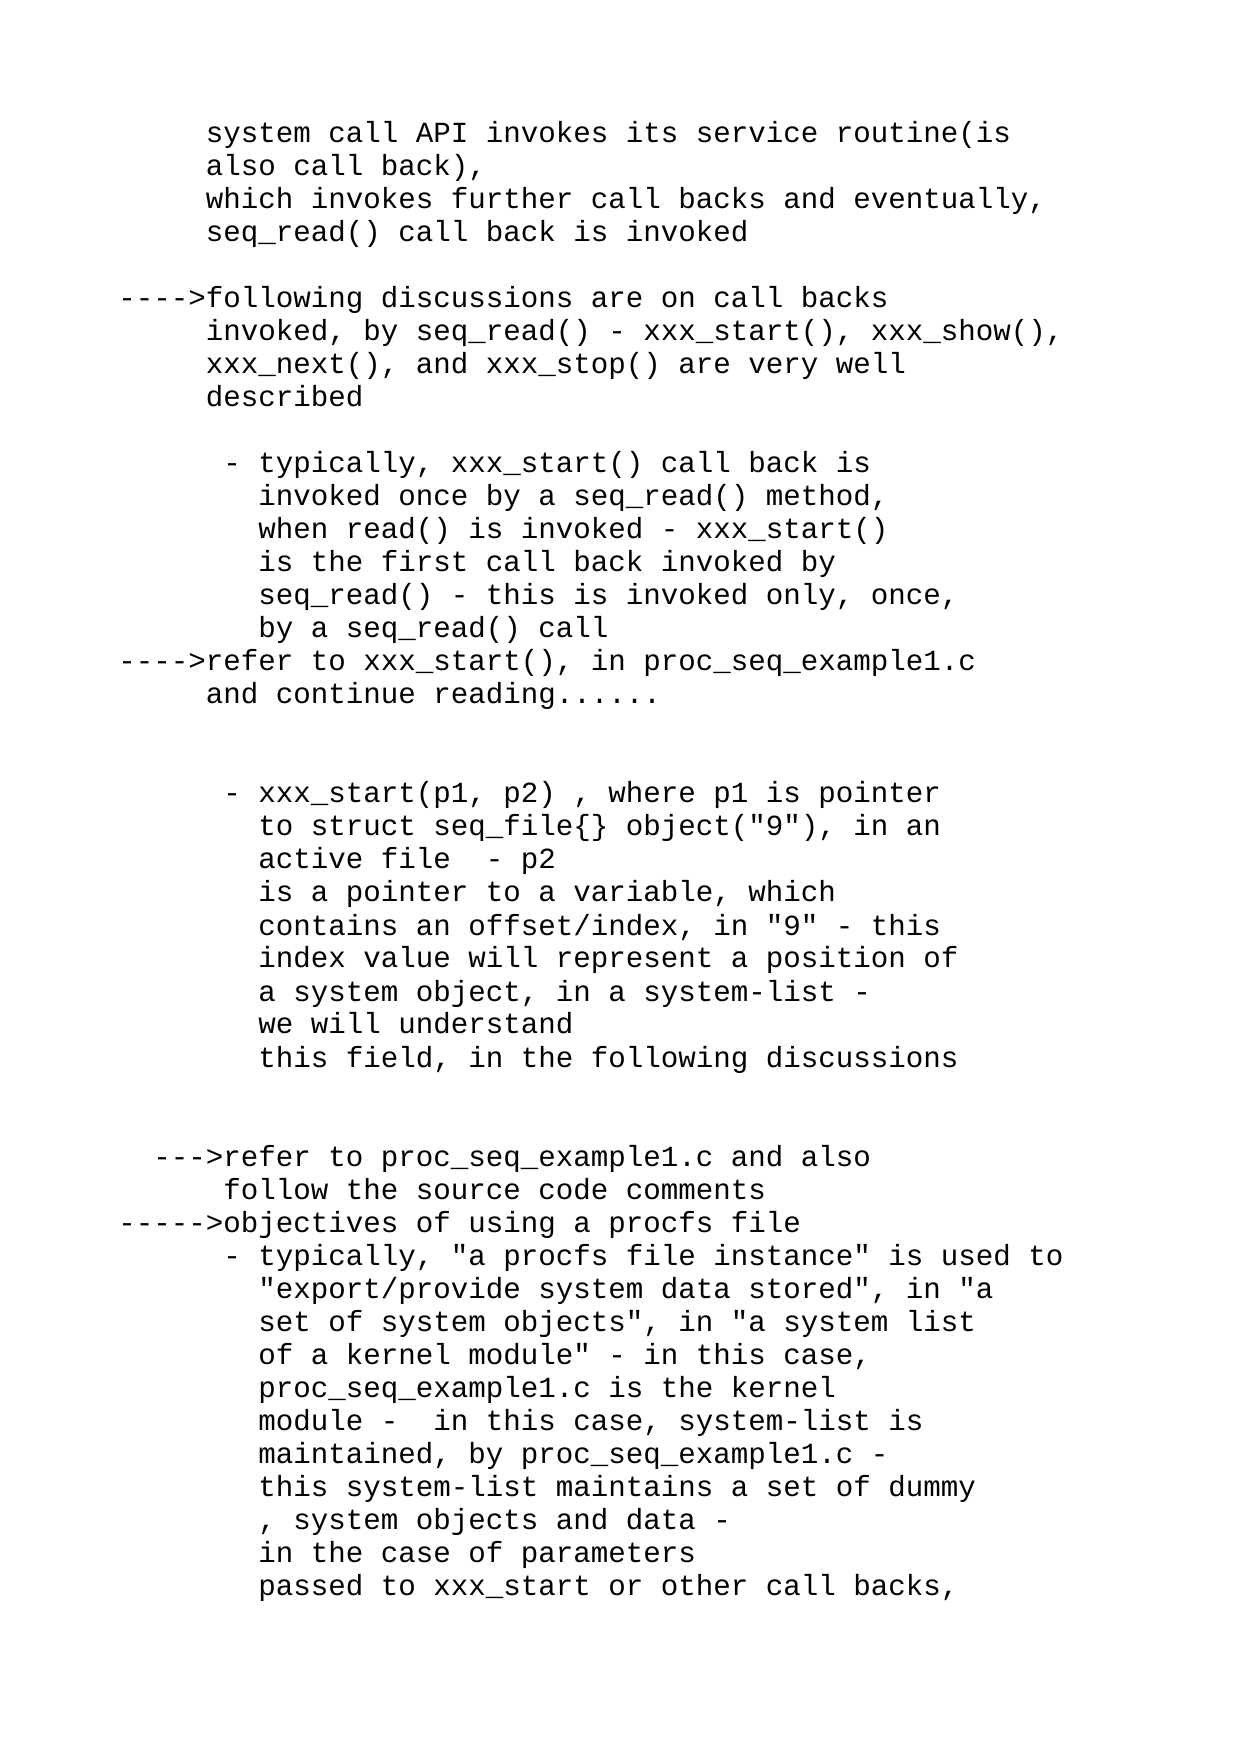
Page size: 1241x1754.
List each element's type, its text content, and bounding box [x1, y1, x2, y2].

text invoked once by a seq_read() method, [118, 481, 1122, 514]
text when read() is invoked - xxx_start() [118, 514, 1122, 547]
text ----->objectives of using a procfs file [118, 1208, 1122, 1241]
text a system object, in a system-list - [118, 977, 1122, 1010]
text follow the source code comments [118, 1175, 1122, 1208]
text xxx_next(), and xxx_stop() are very well [118, 349, 1122, 382]
text to struct seq_file{} object("9"), in an [118, 812, 1122, 844]
text , system objects and data - [118, 1505, 1122, 1538]
text proc_seq_example1.c is the kernel [118, 1373, 1122, 1406]
text index value will represent a position of [118, 944, 1122, 977]
text and continue reading...... [118, 679, 1122, 712]
text also call back), [118, 151, 1122, 184]
text which invokes further call backs and eventually, [118, 184, 1122, 217]
text by a seq_read() call [118, 613, 1122, 646]
text module - in this case, system-list is [118, 1406, 1122, 1439]
text is the first call back invoked by [118, 547, 1122, 580]
text - xxx_start(p1, p2) , where p1 is pointer [118, 778, 1122, 812]
text seq_read() call back is invoked [118, 217, 1122, 250]
text contains an offset/index, in "9" - this [118, 911, 1122, 944]
text this field, in the following discussions [118, 1043, 1122, 1076]
text of a kernel module" - in this case, [118, 1340, 1122, 1373]
text - typically, "a procfs file instance" is used to [118, 1241, 1122, 1274]
text "export/provide system data stored", in "a [118, 1274, 1122, 1307]
text ---->refer to xxx_start(), in proc_seq_example1.c [118, 646, 1122, 679]
text described [118, 382, 1122, 415]
text - typically, xxx_start() call back is [118, 448, 1122, 481]
text is a pointer to a variable, which [118, 878, 1122, 911]
text ---->following discussions are on call backs [118, 283, 1122, 316]
text in the case of parameters [118, 1538, 1122, 1571]
text --->refer to proc_seq_example1.c and also [118, 1142, 1122, 1175]
text invoked, by seq_read() - xxx_start(), xxx_show(), [118, 316, 1122, 349]
text set of system objects", in "a system list [118, 1307, 1122, 1340]
text passed to xxx_start or other call backs, [118, 1571, 1122, 1604]
text we will understand [118, 1010, 1122, 1043]
text this system-list maintains a set of dummy [118, 1472, 1122, 1505]
text seq_read() - this is invoked only, once, [118, 580, 1122, 613]
text active file - p2 [118, 844, 1122, 878]
text maintained, by proc_seq_example1.c - [118, 1439, 1122, 1472]
text system call API invokes its service routine(is [118, 118, 1122, 151]
